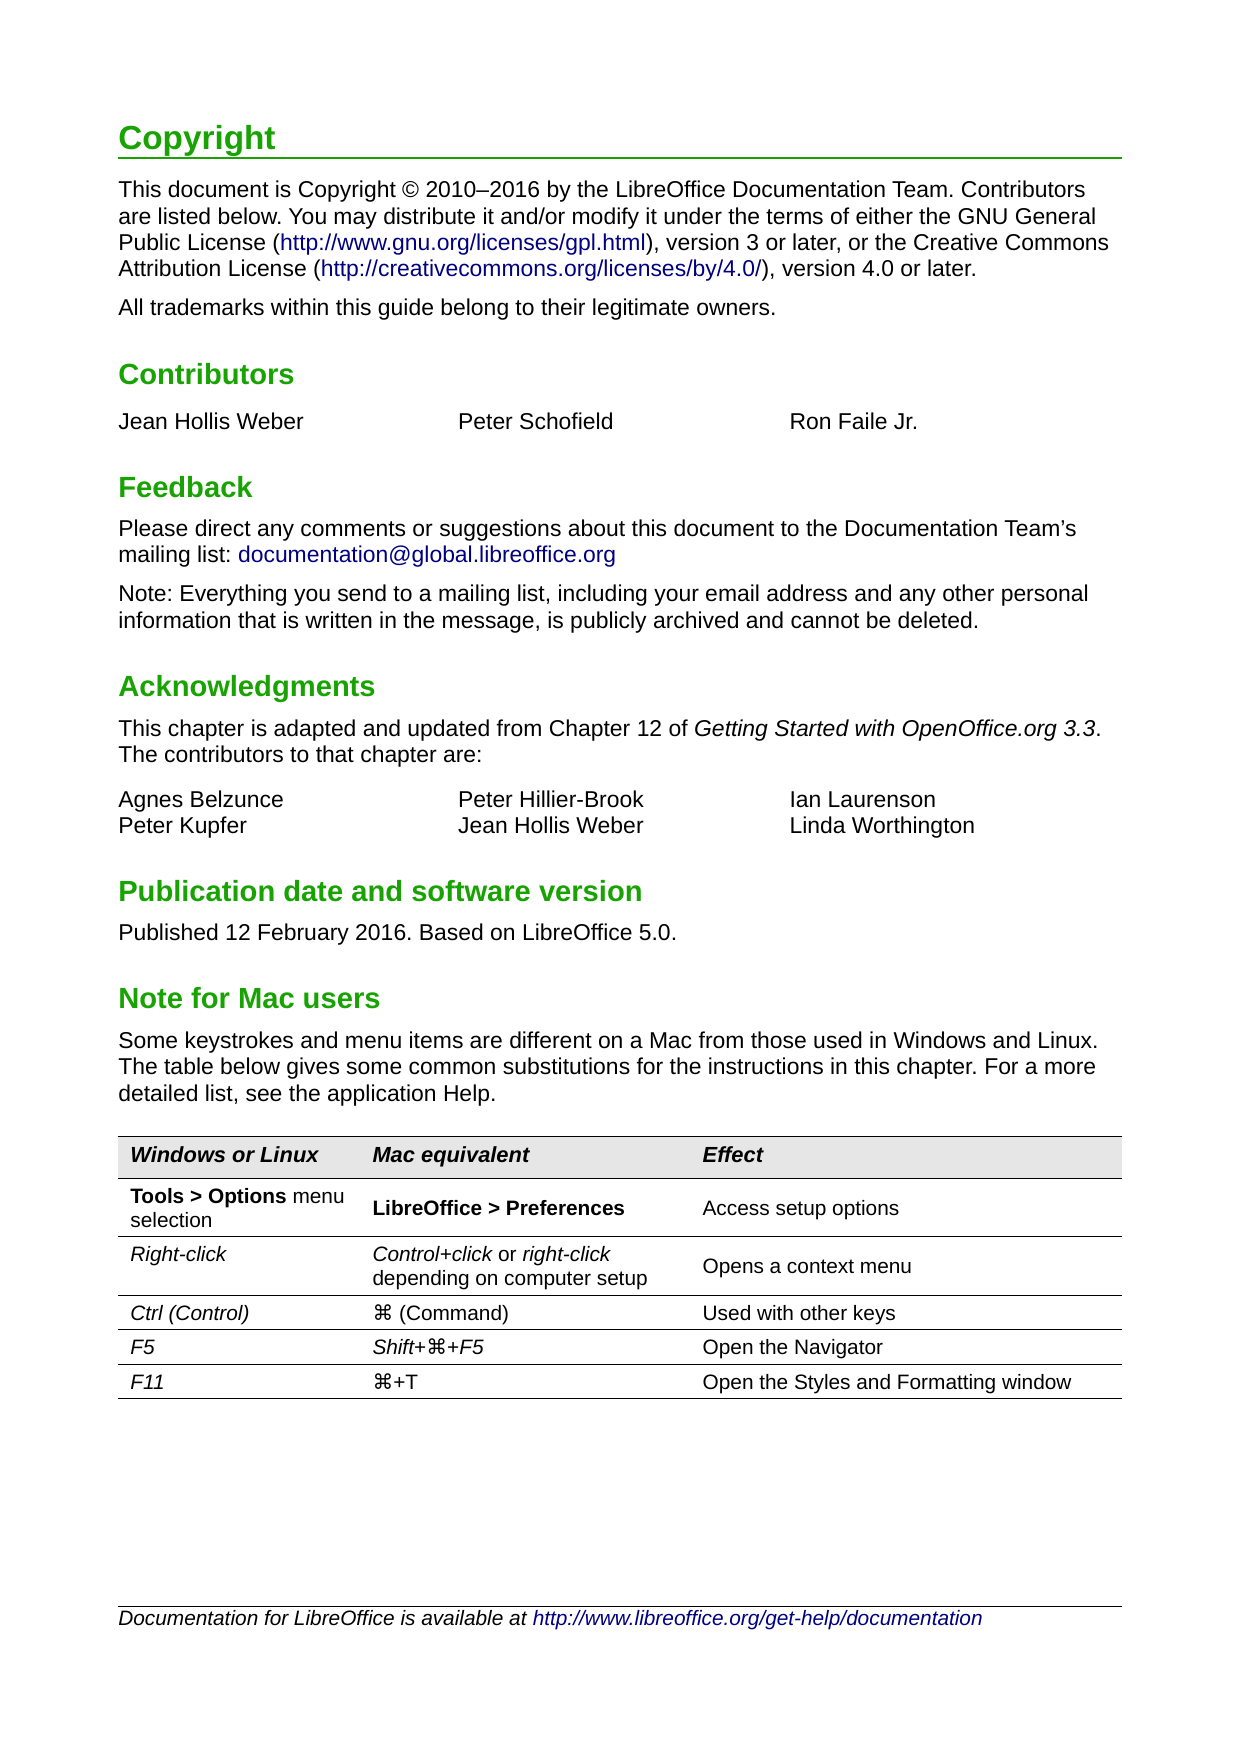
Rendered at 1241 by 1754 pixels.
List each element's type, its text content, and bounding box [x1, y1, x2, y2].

table_cell Right-click [118, 1237, 360, 1295]
table_header Mac equivalent [360, 1137, 690, 1178]
subtitle Publication date and software version [118, 874, 1122, 907]
table_header Peter Hillier-Brook [458, 786, 789, 812]
text This chapter is adapted and updated from Chapter 12 of Getting Started with OpenOffice.org 3.3. The contributors to that chapter are: [118, 714, 1122, 767]
table_cell F11 [118, 1365, 360, 1398]
table_cell Peter Kupfer [118, 812, 458, 838]
table_header Ian Laurenson [789, 786, 1122, 812]
subtitle Feedback [118, 470, 1122, 503]
table_cell Access setup options [690, 1179, 1122, 1236]
table_header Ron Faile Jr. [789, 408, 1122, 434]
text This document is Copyright © 2010–2016 by the LibreOffice Documentation Team. Contributors are listed below. You may distribute it and/or modify it under the terms of either the GNU General Public License (http://www.gnu.org/licenses/gpl.html), version 3 or later, or the Creative Commons Attribution License (http://creativecommons.org/licenses/by/4.0/), version 4.0 or later. [118, 176, 1122, 282]
subtitle Note for Mac users [118, 982, 1122, 1015]
table_cell ⌘ (Command) [360, 1296, 690, 1329]
table_cell Opens a context menu [690, 1237, 1122, 1295]
table_header Peter Schofield [458, 408, 789, 434]
table_header Jean Hollis Weber [118, 408, 458, 434]
text Published 12 February 2016. Based on LibreOffice 5.0. [118, 919, 1122, 945]
text Please direct any comments or suggestions about this document to the Documentation Team’s mailing list: documentation@global.libreoffice.org [118, 515, 1122, 568]
table_cell Open the Navigator [690, 1330, 1122, 1364]
subtitle Contributors [118, 357, 1122, 390]
table_cell Control+click or right-click depending on computer setup [360, 1237, 690, 1295]
table_cell ⌘+T [360, 1365, 690, 1398]
subtitle Copyright [118, 118, 1122, 157]
table_cell Tools > Options menu selection [118, 1179, 360, 1236]
text Note: Everything you send to a mailing list, including your email address and any other personal information that is written in the message, is publicly archived and cannot be deleted. [118, 580, 1122, 633]
table_cell Jean Hollis Weber [458, 812, 789, 838]
table_cell F5 [118, 1330, 360, 1364]
table_header Effect [690, 1137, 1122, 1178]
table_header Agnes Belzunce [118, 786, 458, 812]
table_cell Linda Worthington [789, 812, 1122, 838]
table_cell Shift+⌘+F5 [360, 1330, 690, 1364]
table_cell LibreOffice > Preferences [360, 1179, 690, 1236]
table_cell Used with other keys [690, 1296, 1122, 1329]
subtitle Acknowledgments [118, 669, 1122, 703]
text Some keystrokes and menu items are different on a Mac from those used in Windows and Linux. The table below gives some common substitutions for the instructions in this chapter. For a more detailed list, see the application Help. [118, 1027, 1122, 1106]
table_cell Ctrl (Control) [118, 1296, 360, 1329]
text All trademarks within this guide belong to their legitimate owners. [118, 294, 1122, 321]
table_header Windows or Linux [118, 1137, 360, 1178]
table_cell Open the Styles and Formatting window [690, 1365, 1122, 1398]
